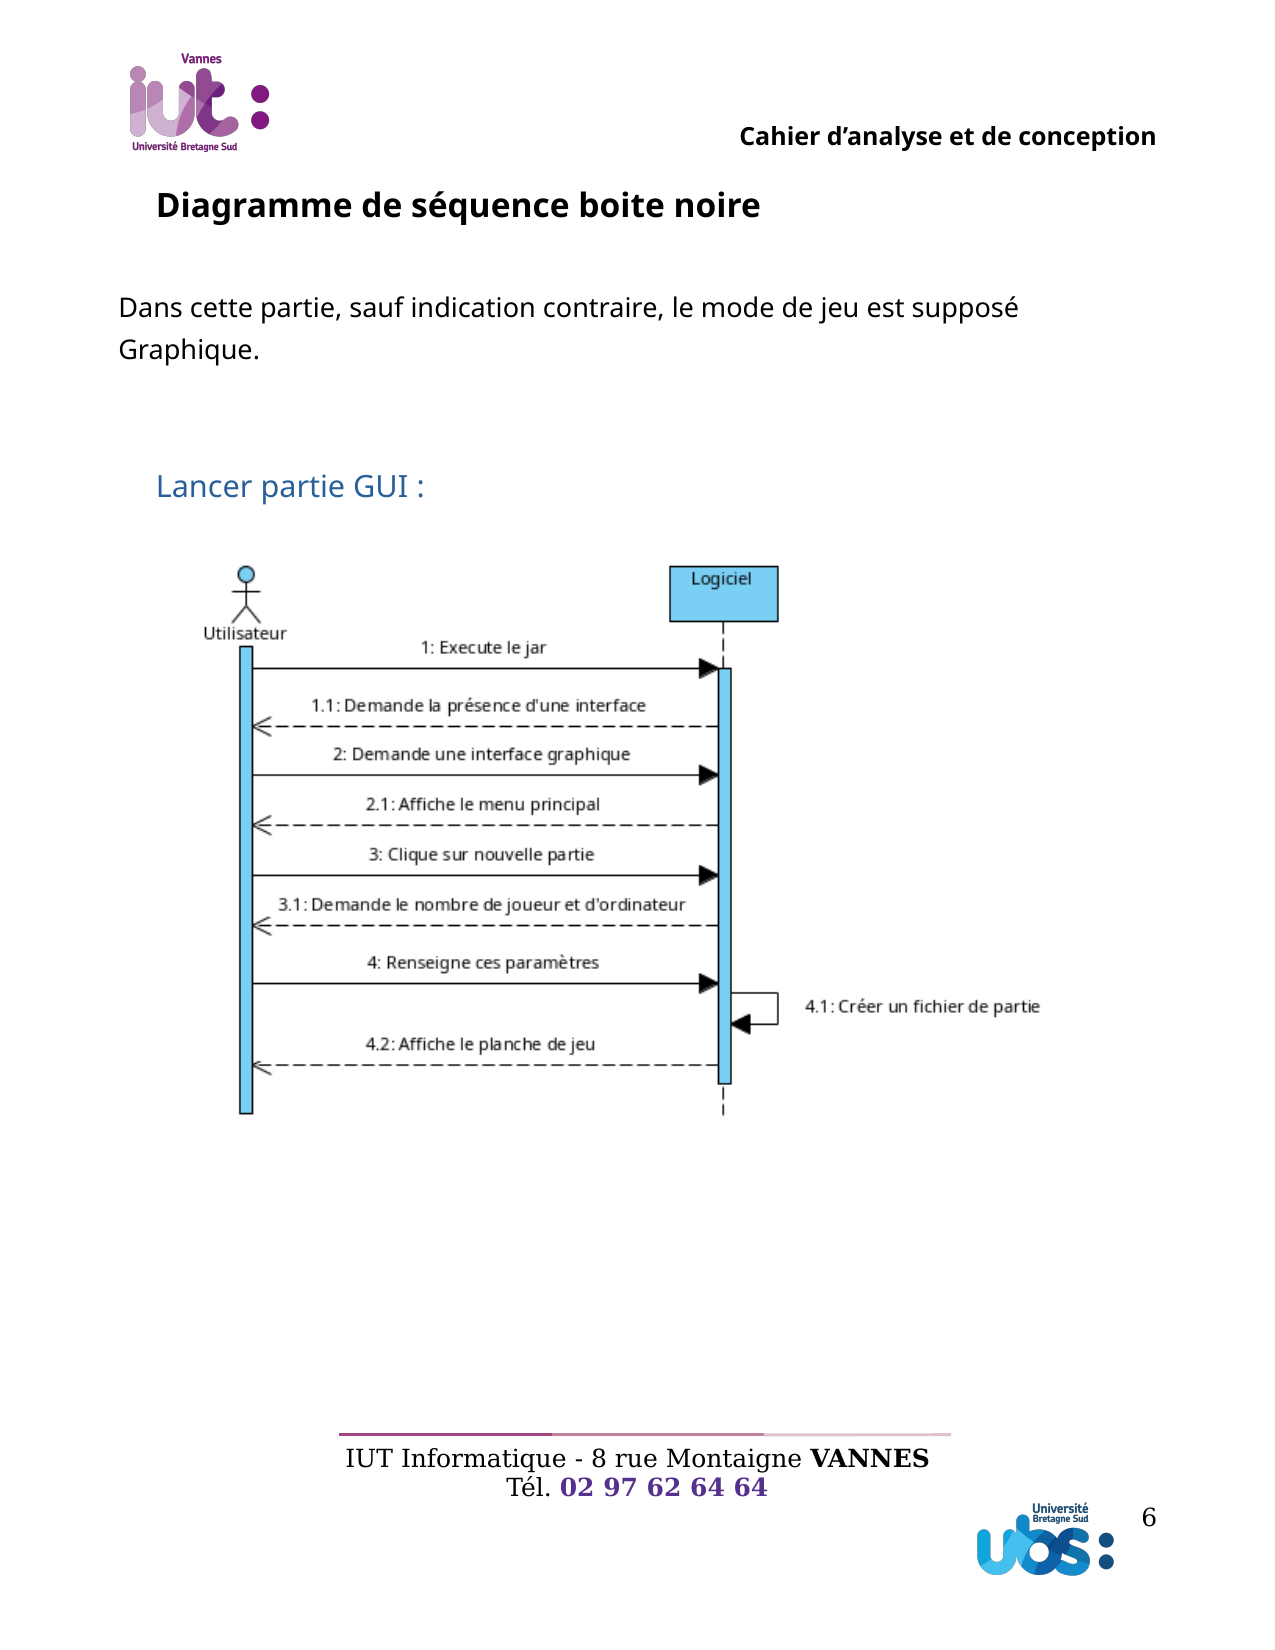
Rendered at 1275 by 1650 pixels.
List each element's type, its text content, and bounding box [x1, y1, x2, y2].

picture [969, 1493, 1122, 1585]
subtitle Lancer partie GUI : [156, 465, 1157, 507]
subtitle Diagramme de séquence boite noire [156, 182, 1157, 227]
text Dans cette partie, sauf indication contraire, le mode de jeu est supposé Graphique. [118, 288, 1157, 367]
picture [108, 34, 291, 172]
picture [180, 542, 1073, 1121]
